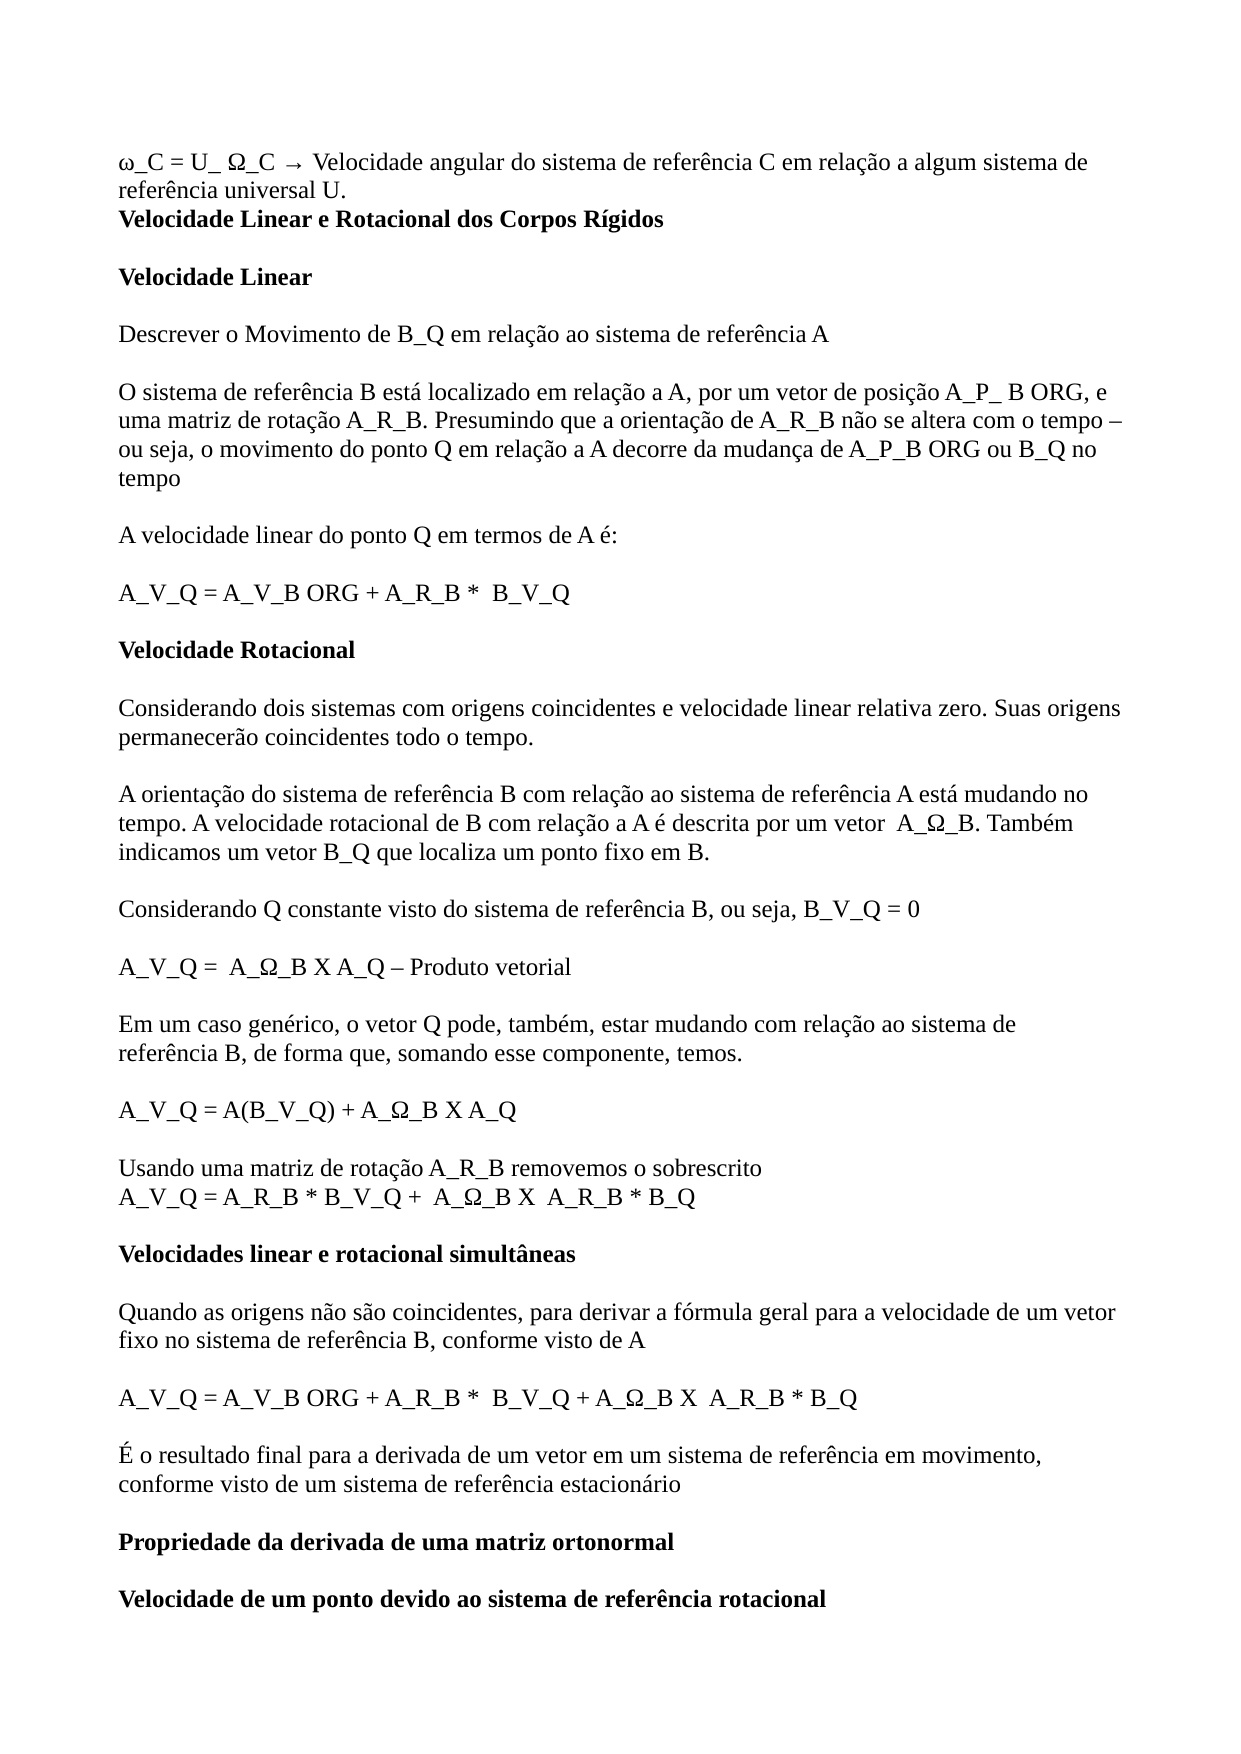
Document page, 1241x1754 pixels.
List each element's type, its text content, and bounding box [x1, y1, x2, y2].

text Propriedade da derivada de uma matriz ortonormal [118, 1527, 1122, 1556]
text Velocidade Linear e Rotacional dos Corpos Rígidos [118, 204, 1122, 233]
text Usando uma matriz de rotação A_R_B removemos o sobrescrito [118, 1153, 1122, 1182]
text Velocidades linear e rotacional simultâneas [118, 1239, 1122, 1268]
text Velocidade Rotacional [118, 636, 1122, 664]
text Quando as origens não são coincidentes, para derivar a fórmula geral para a velocidade de um vetor fixo no sistema de referência B, conforme visto de A [118, 1297, 1122, 1354]
text A_V_Q = A_Ω_B X A_Q – Produto vetorial [118, 952, 1122, 981]
text A_V_Q = A(B_V_Q) + A_Ω_B X A_Q [118, 1096, 1122, 1124]
text Considerando dois sistemas com origens coincidentes e velocidade linear relativa zero. Suas origens permanecerão coincidentes todo o tempo. [118, 693, 1122, 751]
text A_V_Q = A_R_B * B_V_Q + A_Ω_B X A_R_B * B_Q [118, 1182, 1122, 1211]
text Velocidade de um ponto devido ao sistema de referência rotacional [118, 1584, 1122, 1613]
text A orientação do sistema de referência B com relação ao sistema de referência A está mudando no tempo. A velocidade rotacional de B com relação a A é descrita por um vetor A_Ω_B. Também indicamos um vetor B_Q que localiza um ponto fixo em B. [118, 779, 1122, 866]
text Considerando Q constante visto do sistema de referência B, ou seja, B_V_Q = 0 [118, 894, 1122, 923]
text Descrever o Movimento de B_Q em relação ao sistema de referência A [118, 319, 1122, 348]
text O sistema de referência B está localizado em relação a A, por um vetor de posição A_P_ B ORG, e uma matriz de rotação A_R_B. Presumindo que a orientação de A_R_B não se altera com o tempo – ou seja, o movimento do ponto Q em relação a A decorre da mudança de A_P_B ORG ou B_Q no tempo [118, 377, 1122, 492]
text Velocidade Linear [118, 262, 1122, 291]
text A_V_Q = A_V_B ORG + A_R_B * B_V_Q [118, 578, 1122, 607]
text A_V_Q = A_V_B ORG + A_R_B * B_V_Q + A_Ω_B X A_R_B * B_Q [118, 1383, 1122, 1412]
text É o resultado final para a derivada de um vetor em um sistema de referência em movimento, conforme visto de um sistema de referência estacionário [118, 1441, 1122, 1498]
text A velocidade linear do ponto Q em termos de A é: [118, 521, 1122, 549]
text Em um caso genérico, o vetor Q pode, também, estar mudando com relação ao sistema de referência B, de forma que, somando esse componente, temos. [118, 1009, 1122, 1067]
text ω_C = U_ Ω_C → Velocidade angular do sistema de referência C em relação a algum sistema de referência universal U. [118, 147, 1122, 204]
